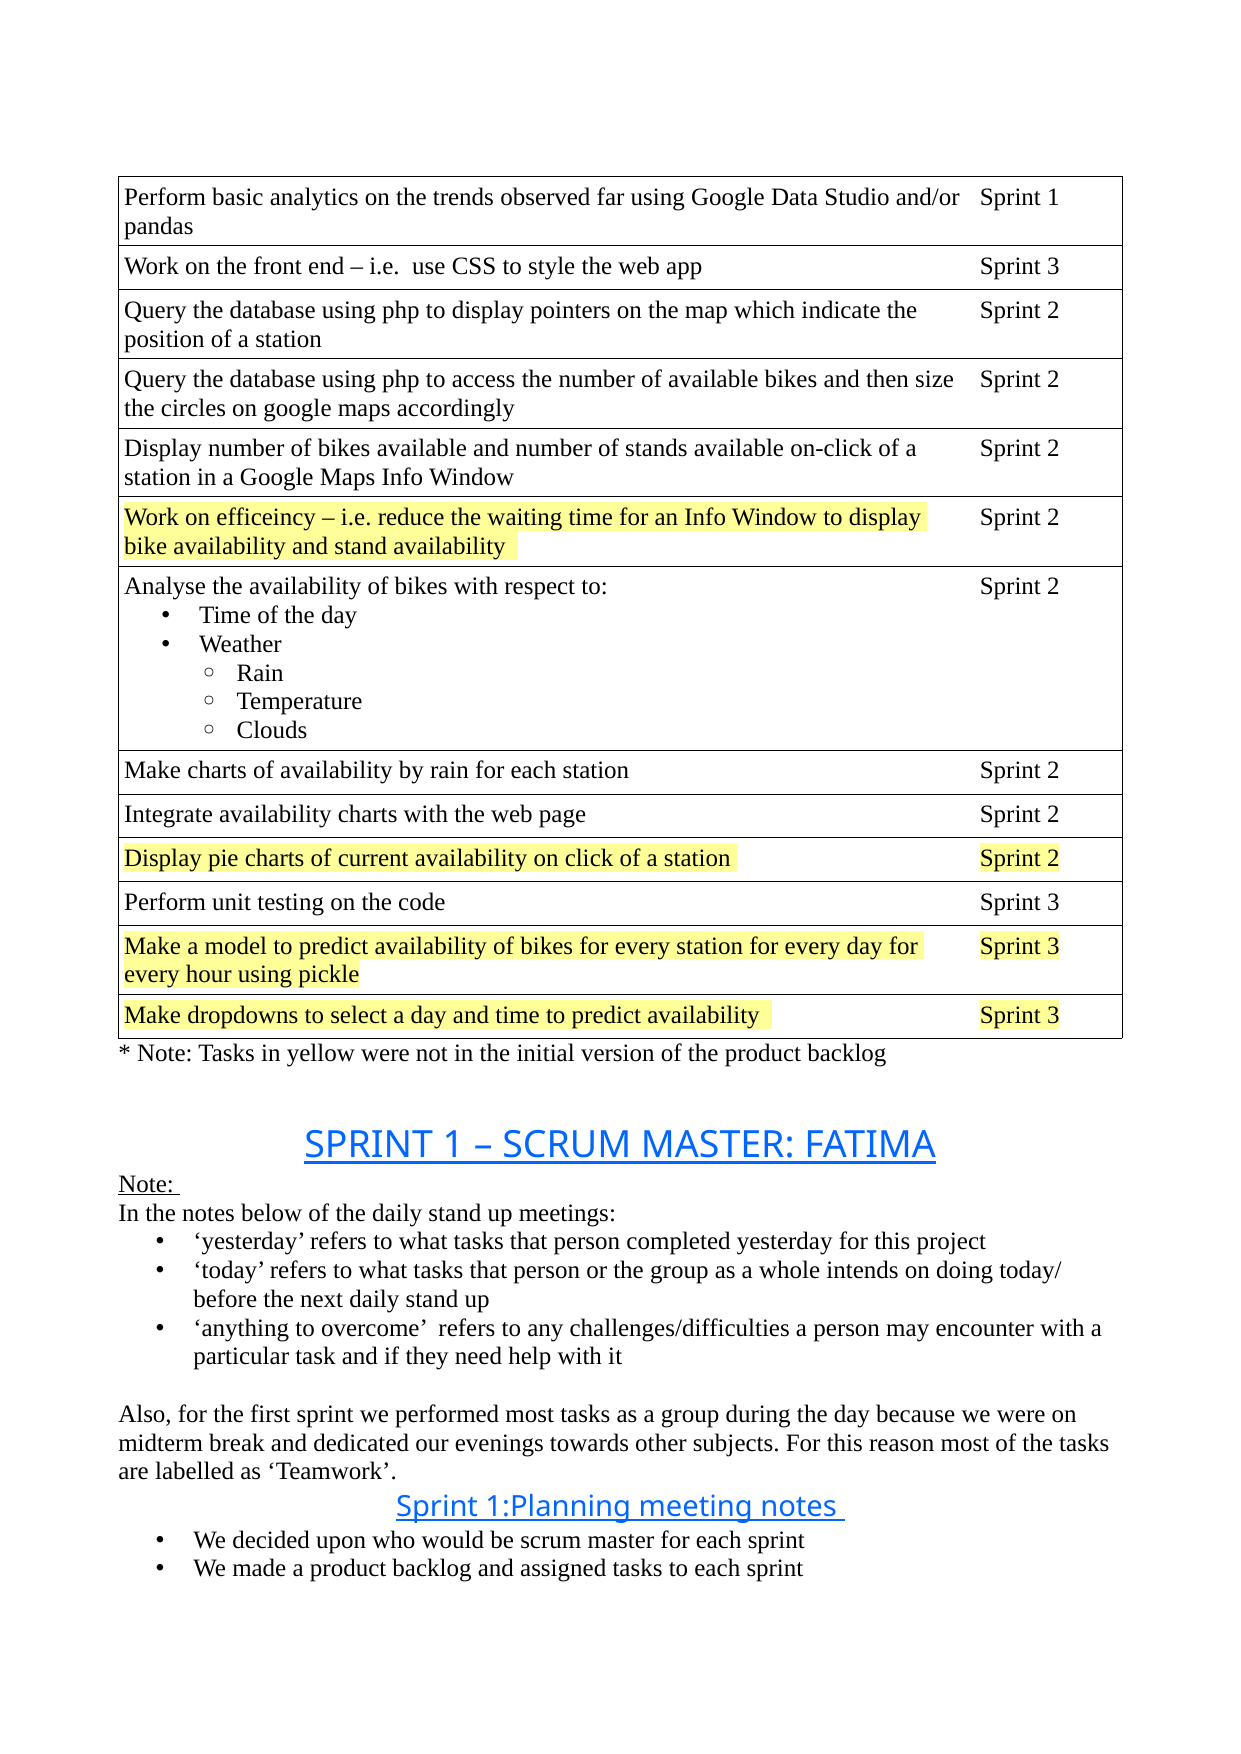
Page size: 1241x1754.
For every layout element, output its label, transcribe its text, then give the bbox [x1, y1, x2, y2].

text * Note: Tasks in yellow were not in the initial version of the product backlog [118, 1039, 1122, 1067]
table_cell Sprint 2 [974, 497, 1122, 566]
table_cell Sprint 3 [974, 926, 1122, 994]
text In the notes below of the daily stand up meetings: [118, 1198, 1122, 1226]
table_cell Sprint 2 [974, 751, 1122, 793]
text Sprint 1:Planning meeting notes [118, 1485, 1122, 1525]
table_cell Sprint 1 [974, 177, 1122, 245]
table_cell Make charts of availability by rain for each station [119, 751, 974, 793]
table_cell Work on the front end – i.e. use CSS to style the web app [119, 246, 974, 289]
list ‘anything to overcome’ refers to any challenges/difficulties a person may encounter with a particular task and if they need help with it [156, 1313, 1122, 1370]
table_cell Make a model to predict availability of bikes for every station for every day for every hour using pickle [119, 926, 974, 994]
table_cell Sprint 3 [974, 995, 1122, 1038]
list ‘today’ refers to what tasks that person or the group as a whole intends on doing today/ before the next daily stand up [156, 1255, 1122, 1313]
text SPRINT 1 – SCRUM MASTER: FATIMA [118, 1118, 1122, 1169]
table_cell Sprint 3 [974, 882, 1122, 925]
list ‘yesterday’ refers to what tasks that person completed yesterday for this project [156, 1226, 1122, 1255]
text Also, for the first sprint we performed most tasks as a group during the day because we were on midterm break and dedicated our evenings towards other subjects. For this reason most of the tasks are labelled as ‘Teamwork’. [118, 1399, 1122, 1485]
table_cell Query the database using php to display pointers on the map which indicate the position of a station [119, 290, 974, 358]
table_cell Display pie charts of current availability on click of a station [119, 838, 974, 881]
table_cell Make dropdowns to select a day and time to predict availability [119, 995, 974, 1038]
table_cell Sprint 2 [974, 290, 1122, 358]
table_cell Display number of bikes available and number of stands available on-click of a station in a Google Maps Info Window [119, 429, 974, 496]
table_cell Integrate availability charts with the web page [119, 795, 974, 837]
table_cell Sprint 3 [974, 246, 1122, 289]
list We made a product backlog and assigned tasks to each sprint [156, 1553, 1122, 1582]
text Note: [118, 1169, 1122, 1198]
table_cell Query the database using php to access the number of available bikes and then size the circles on google maps accordingly [119, 359, 974, 427]
table_cell Sprint 2 [974, 359, 1122, 427]
table_cell Perform basic analytics on the trends observed far using Google Data Studio and/or pandas [119, 177, 974, 245]
table_cell Work on efficeincy – i.e. reduce the waiting time for an Info Window to display bike availability and stand availability [119, 497, 974, 566]
table_cell Perform unit testing on the code [119, 882, 974, 925]
list We decided upon who would be scrum master for each sprint [156, 1525, 1122, 1553]
table_cell Sprint 2 [974, 429, 1122, 496]
table_cell Analyse the availability of bikes with respect to: Time of the day Weather Rain Temperature Clouds [119, 567, 974, 749]
table_cell Sprint 2 [974, 567, 1122, 749]
table_cell Sprint 2 [974, 795, 1122, 837]
table_cell Sprint 2 [974, 838, 1122, 881]
